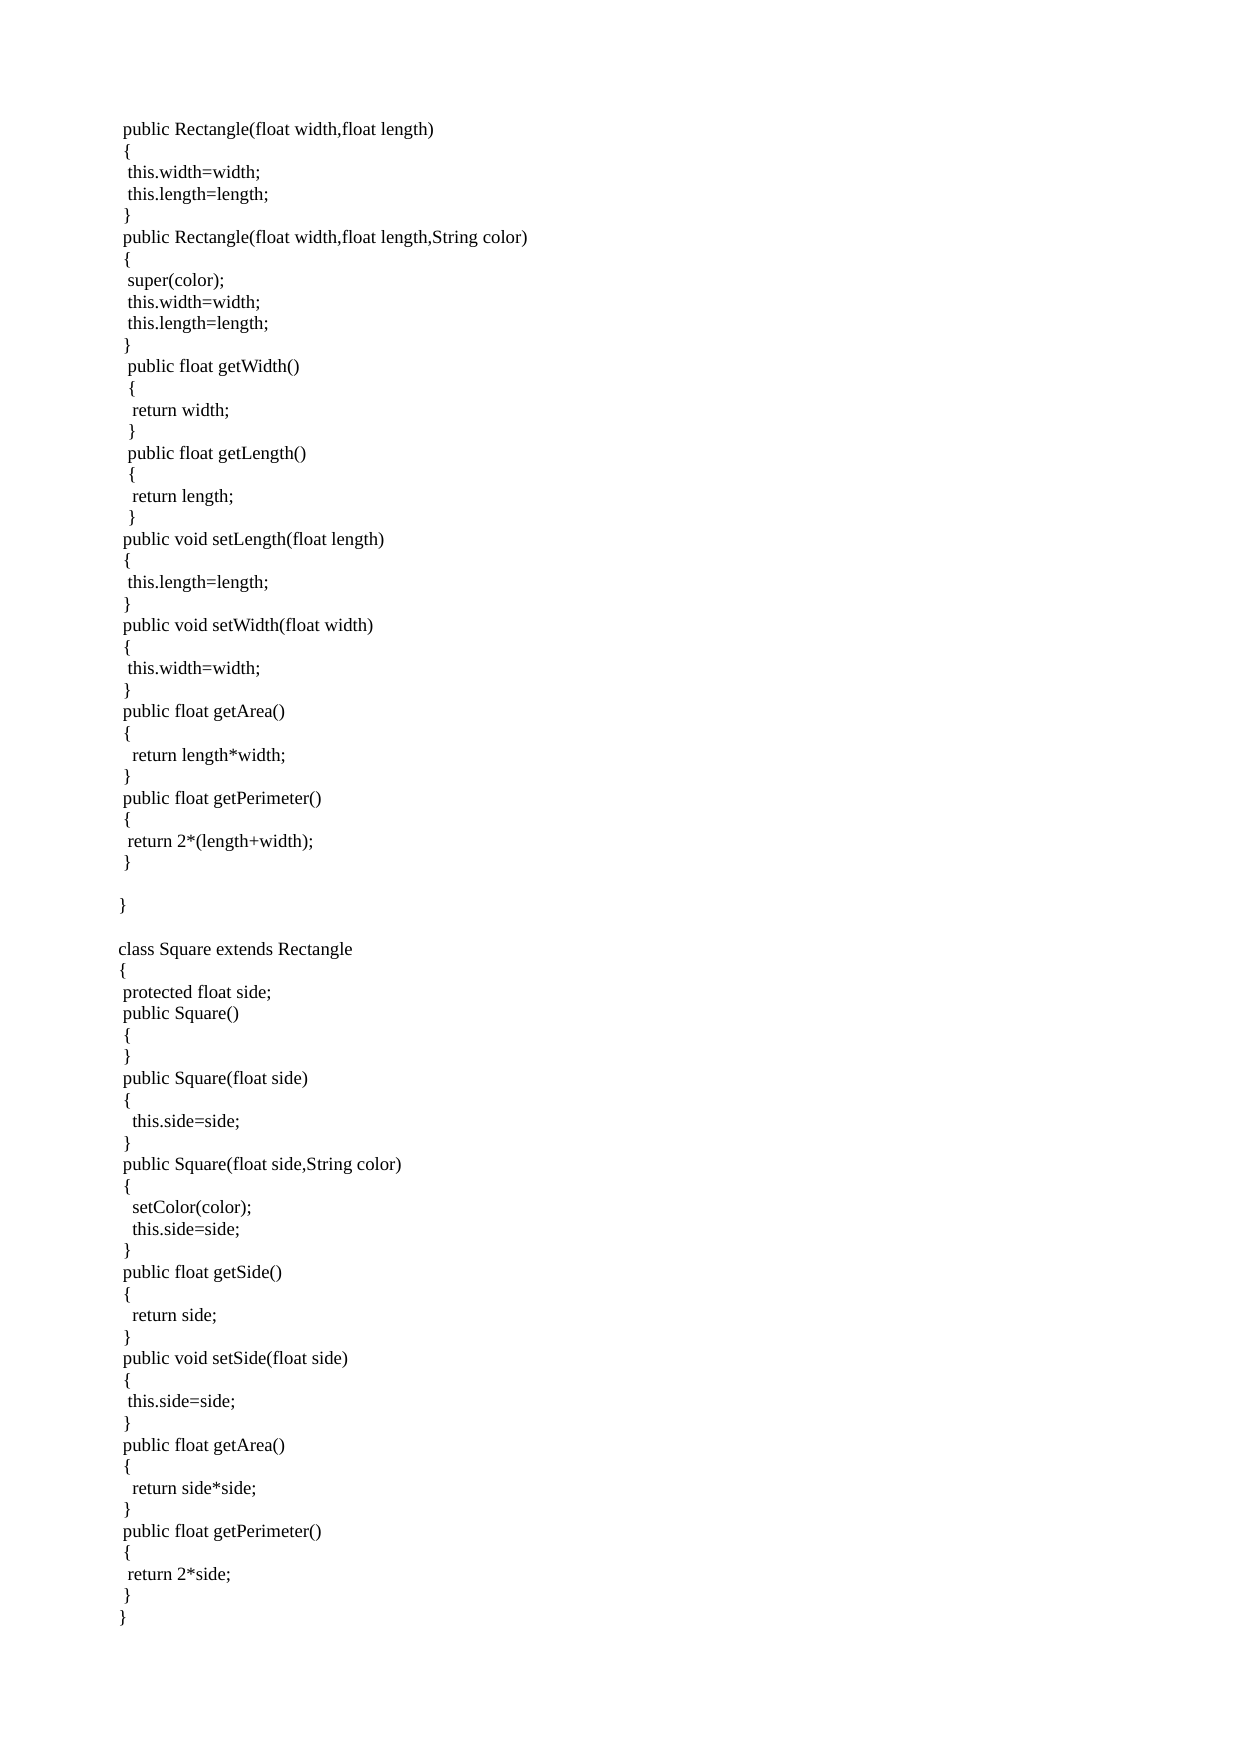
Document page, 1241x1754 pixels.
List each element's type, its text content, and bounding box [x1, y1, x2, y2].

text } [118, 1239, 1122, 1261]
text public float getSide() [118, 1261, 1122, 1282]
text { [118, 808, 1122, 830]
text { [118, 959, 1122, 981]
text } [118, 334, 1122, 355]
text public void setLength(float length) [118, 528, 1122, 549]
text return length*width; [118, 743, 1122, 765]
text } [118, 851, 1122, 873]
text return length; [118, 485, 1122, 506]
text } [118, 420, 1122, 442]
text { [118, 636, 1122, 657]
text } [118, 1584, 1122, 1606]
text this.length=length; [118, 183, 1122, 204]
text class Square extends Rectangle [118, 937, 1122, 959]
text { [118, 549, 1122, 571]
text return side*side; [118, 1477, 1122, 1498]
text } [118, 1412, 1122, 1433]
text { [118, 377, 1122, 398]
text } [118, 204, 1122, 226]
text { [118, 1282, 1122, 1304]
text { [118, 1175, 1122, 1196]
text { [118, 1088, 1122, 1110]
text public float getArea() [118, 1433, 1122, 1455]
text } [118, 679, 1122, 700]
text this.side=side; [118, 1110, 1122, 1132]
text setColor(color); [118, 1196, 1122, 1218]
text this.side=side; [118, 1218, 1122, 1239]
text public Square() [118, 1002, 1122, 1024]
text { [118, 722, 1122, 743]
text this.width=width; [118, 161, 1122, 183]
text this.length=length; [118, 571, 1122, 592]
text public float getPerimeter() [118, 787, 1122, 808]
text } [118, 1132, 1122, 1153]
text public Square(float side) [118, 1067, 1122, 1088]
text } [118, 506, 1122, 528]
text } [118, 1045, 1122, 1067]
text public float getWidth() [118, 355, 1122, 377]
text public float getArea() [118, 700, 1122, 722]
text return side; [118, 1304, 1122, 1326]
text return 2*side; [118, 1563, 1122, 1584]
text public void setWidth(float width) [118, 614, 1122, 636]
text this.width=width; [118, 657, 1122, 679]
text { [118, 1369, 1122, 1390]
text } [118, 1498, 1122, 1520]
text { [118, 1455, 1122, 1477]
text protected float side; [118, 981, 1122, 1002]
text } [118, 1326, 1122, 1347]
text } [118, 592, 1122, 614]
text { [118, 247, 1122, 269]
text this.length=length; [118, 312, 1122, 334]
text return 2*(length+width); [118, 830, 1122, 851]
text } [118, 894, 1122, 916]
text } [118, 765, 1122, 787]
text return width; [118, 398, 1122, 420]
text public Rectangle(float width,float length,String color) [118, 226, 1122, 247]
text { [118, 1541, 1122, 1563]
text public void setSide(float side) [118, 1347, 1122, 1369]
text public Square(float side,String color) [118, 1153, 1122, 1175]
text { [118, 140, 1122, 161]
text public Rectangle(float width,float length) [118, 118, 1122, 140]
text public float getLength() [118, 442, 1122, 463]
text { [118, 1024, 1122, 1045]
text { [118, 463, 1122, 485]
text public float getPerimeter() [118, 1520, 1122, 1541]
text this.side=side; [118, 1390, 1122, 1412]
text super(color); [118, 269, 1122, 291]
text } [118, 1606, 1122, 1627]
text this.width=width; [118, 291, 1122, 312]
